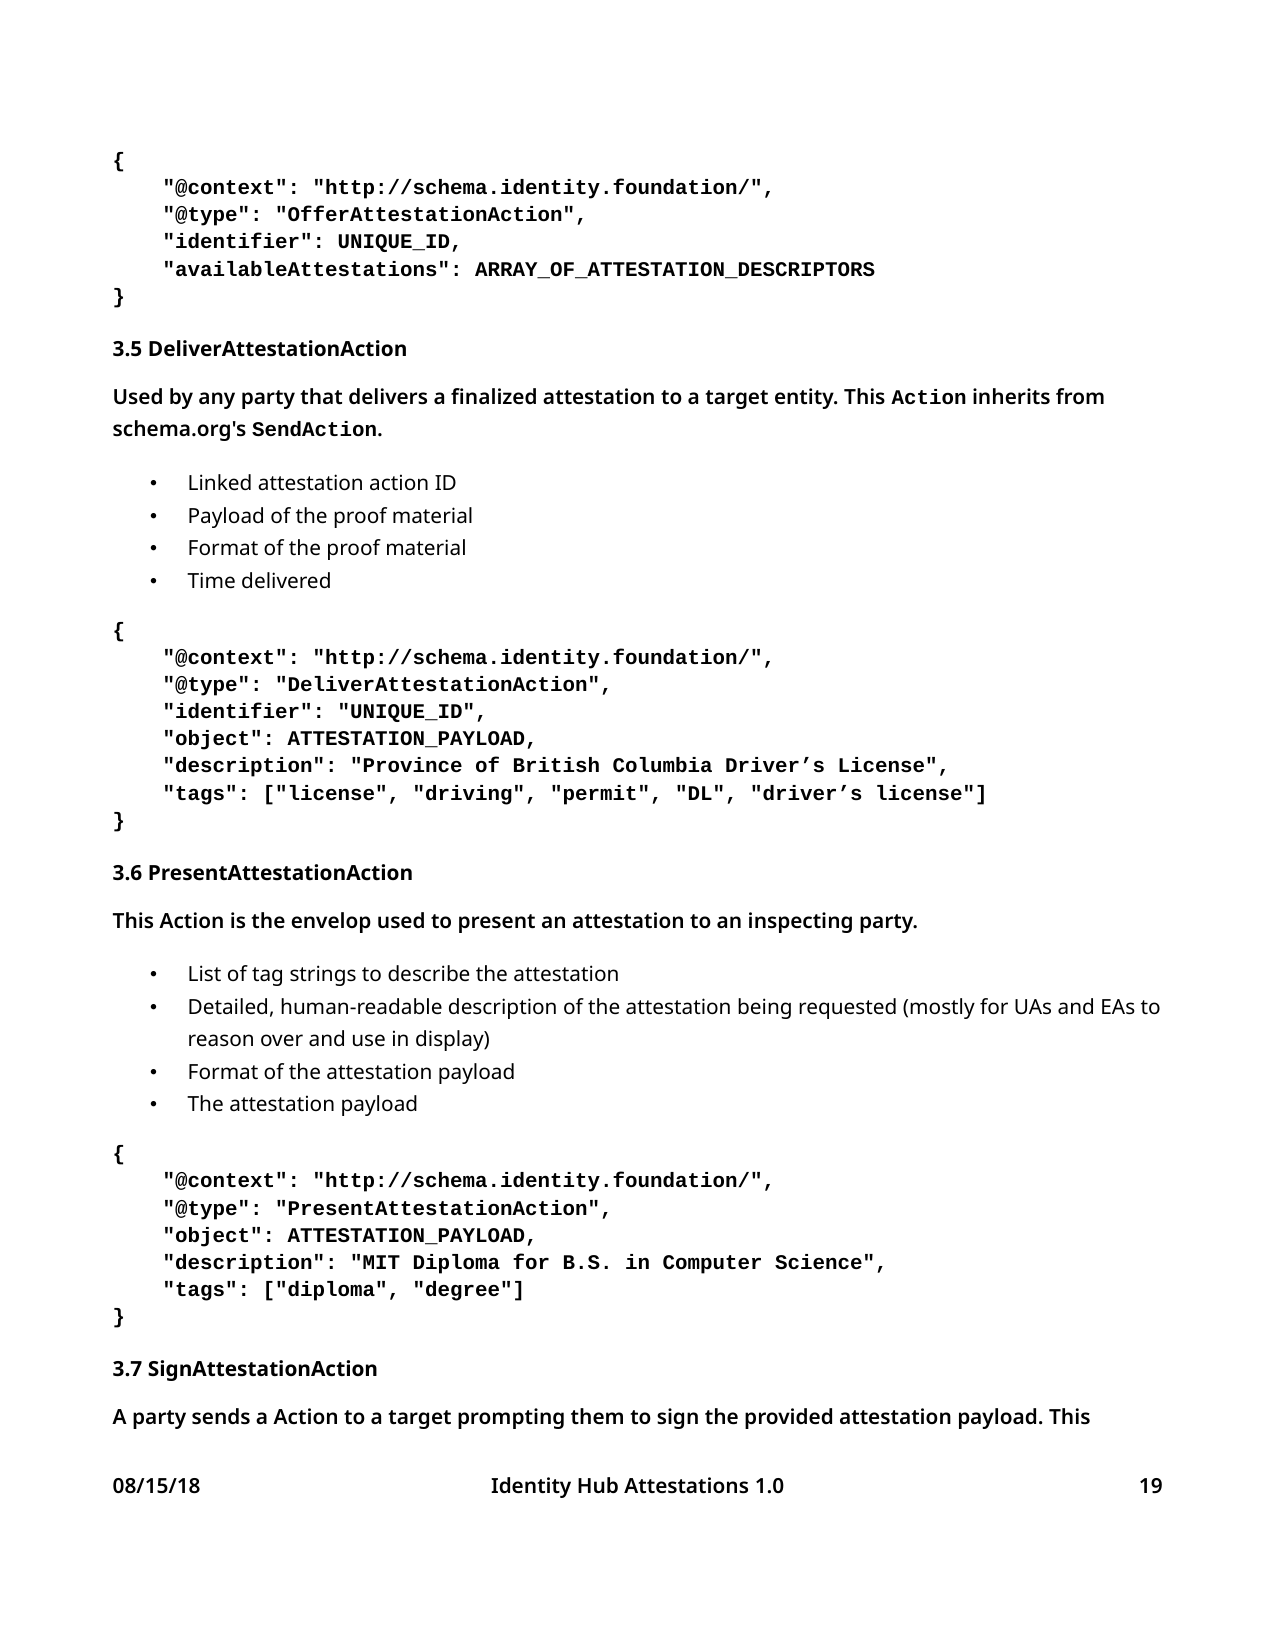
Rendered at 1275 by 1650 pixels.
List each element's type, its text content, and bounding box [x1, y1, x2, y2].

text Used by any party that delivers a finalized attestation to a target entity. This Action inherits from schema.org's SendAction. [112, 382, 1162, 443]
text "description": "Province of British Columbia Driver’s License", [112, 756, 1162, 779]
text } [112, 810, 1162, 833]
text "@type": "OfferAttestationAction", [112, 204, 1162, 228]
text "@context": "http://schema.identity.foundation/", [112, 177, 1162, 201]
text "@type": "DeliverAttestationAction", [112, 674, 1162, 698]
text "description": "MIT Diploma for B.S. in Computer Science", [112, 1252, 1162, 1276]
text "identifier": UNIQUE_ID, [112, 232, 1162, 255]
text "@context": "http://schema.identity.foundation/", [112, 647, 1162, 670]
text This Action is the envelop used to present an attestation to an inspecting party. [112, 906, 1162, 934]
subtitle 3.5 DeliverAttestationAction [112, 334, 1162, 363]
text "tags": ["license", "driving", "permit", "DL", "driver’s license"] [112, 783, 1162, 806]
list Time delivered [150, 566, 1162, 594]
text "@context": "http://schema.identity.foundation/", [112, 1170, 1162, 1194]
text { [112, 619, 1162, 643]
subtitle 3.6 PresentAttestationAction [112, 858, 1162, 887]
text "availableAttestations": ARRAY_OF_ATTESTATION_DESCRIPTORS [112, 259, 1162, 282]
text A party sends a Action to a target prompting them to sign the provided attestation payload. This [112, 1402, 1162, 1431]
subtitle 3.7 SignAttestationAction [112, 1354, 1162, 1383]
text "object": ATTESTATION_PAYLOAD, [112, 1225, 1162, 1248]
list List of tag strings to describe the attestation [150, 959, 1162, 988]
list Payload of the proof material [150, 501, 1162, 529]
text "@type": "PresentAttestationAction", [112, 1198, 1162, 1221]
text { [112, 1143, 1162, 1167]
text } [112, 1306, 1162, 1330]
list Detailed, human-readable description of the attestation being requested (mostly for UAs and EAs to reason over and use in display) [150, 992, 1162, 1053]
text } [112, 286, 1162, 309]
list Linked attestation action ID [150, 468, 1162, 497]
list Format of the proof material [150, 533, 1162, 562]
text "tags": ["diploma", "degree"] [112, 1279, 1162, 1303]
text { [112, 150, 1162, 174]
list The attestation payload [150, 1089, 1162, 1118]
list Format of the attestation payload [150, 1057, 1162, 1085]
text "object": ATTESTATION_PAYLOAD, [112, 728, 1162, 752]
text "identifier": "UNIQUE_ID", [112, 701, 1162, 725]
